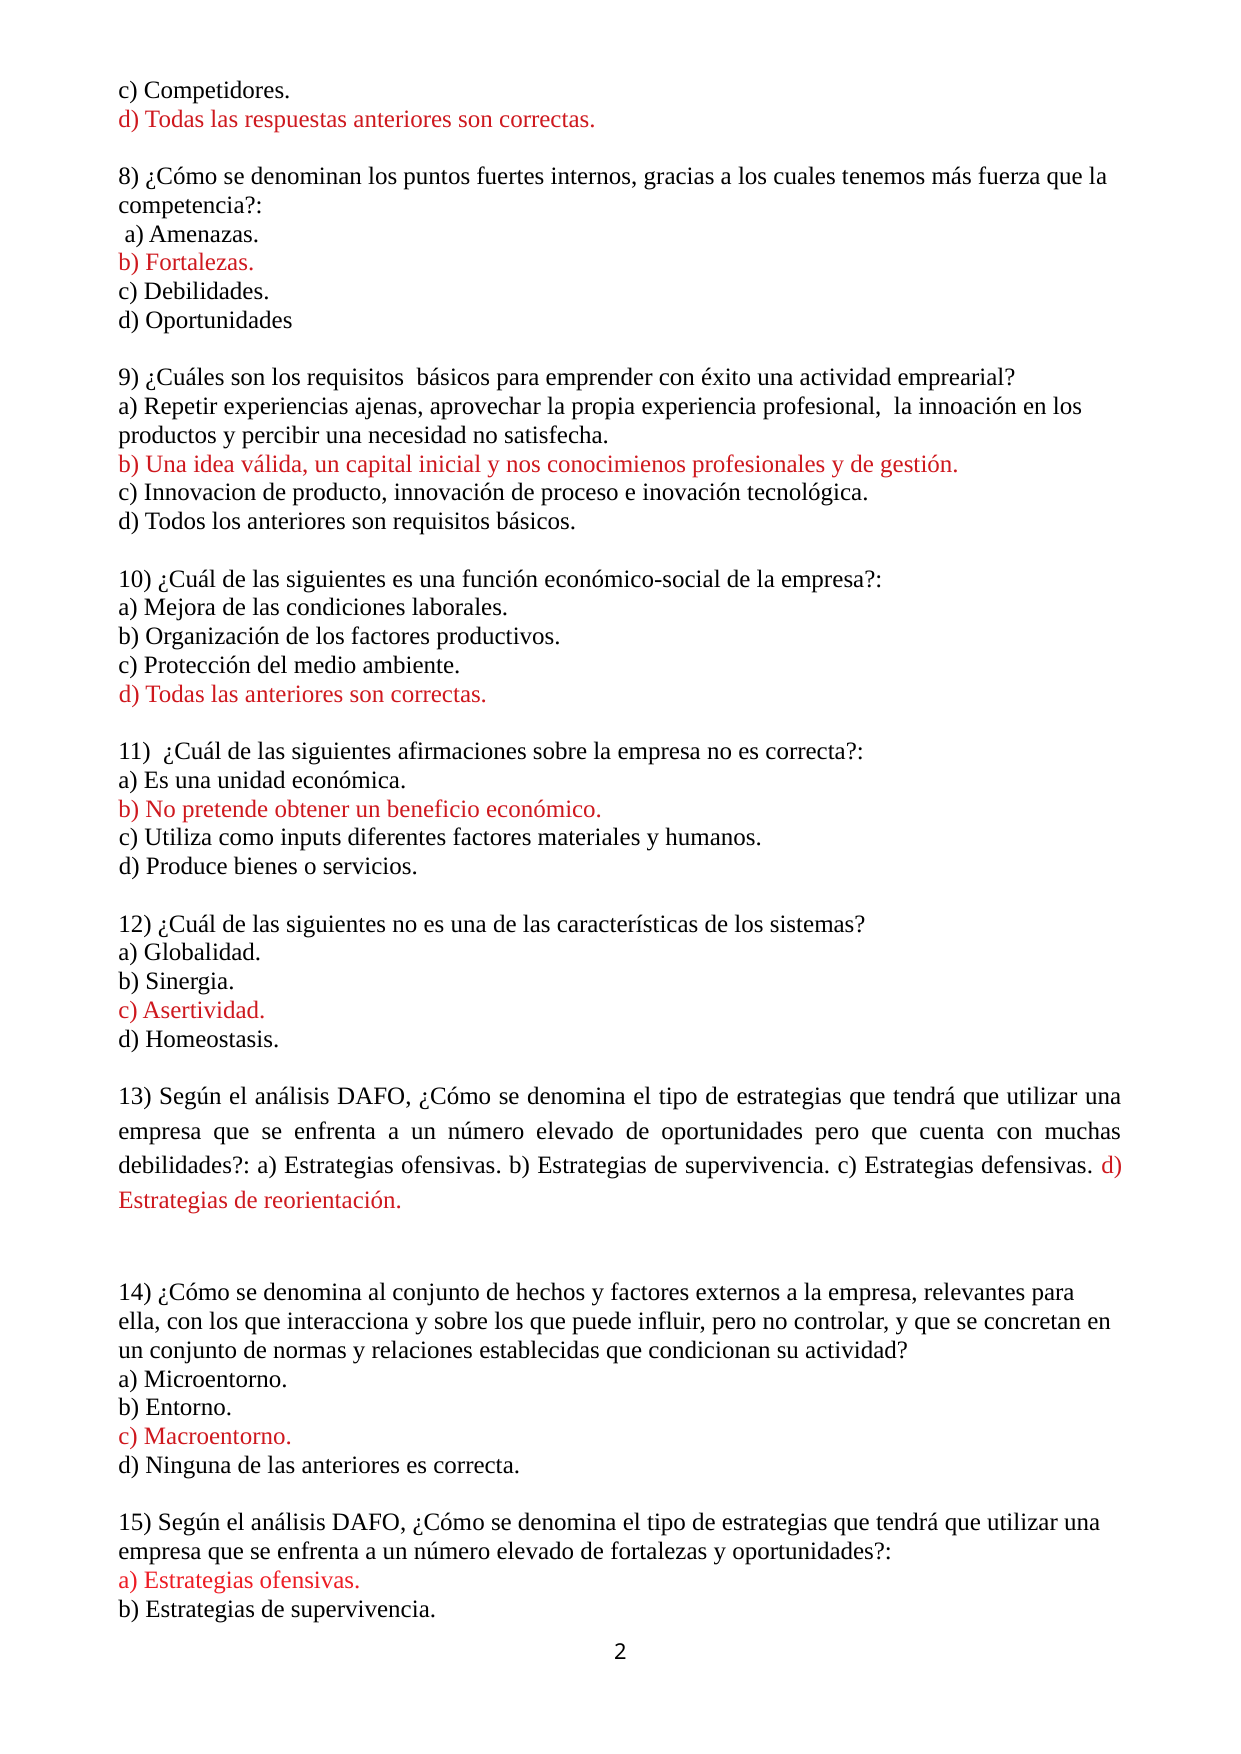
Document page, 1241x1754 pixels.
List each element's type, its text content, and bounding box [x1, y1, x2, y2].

text 9) ¿Cuáles son los requisitos básicos para emprender con éxito una actividad emprearial? [118, 362, 1122, 391]
text b) Una idea válida, un capital inicial y nos conocimienos profesionales y de gestión. [118, 449, 1122, 477]
text b) Sinergia. [118, 966, 1122, 995]
text d) Homeostasis. [118, 1024, 1122, 1052]
text c) Utiliza como inputs diferentes factores materiales y humanos. [112, 822, 1122, 851]
text 13) Según el análisis DAFO, ¿Cómo se denomina el tipo de estrategias que tendrá que utilizar una empresa que se enfrenta a un número elevado de oportunidades pero que cuenta con muchas debilidades?: a) Estrategias ofensivas. b) Estrategias de supervivencia. c) Estrategias defensivas. d) Estrategias de reorientación. [118, 1081, 1122, 1213]
text c) Protección del medio ambiente. [118, 650, 1122, 679]
text c) Asertividad. [118, 995, 1122, 1024]
text c) Macroentorno. [118, 1421, 1122, 1450]
text a) Repetir experiencias ajenas, aprovechar la propia experiencia profesional, la innoación en los productos y percibir una necesidad no satisfecha. [118, 391, 1122, 449]
text a) Amenazas. [118, 219, 1122, 247]
text a) Globalidad. [118, 937, 1122, 966]
text d) Produce bienes o servicios. [112, 851, 1122, 880]
text a) Microentorno. [118, 1364, 1122, 1392]
text 8) ¿Cómo se denominan los puntos fuertes internos, gracias a los cuales tenemos más fuerza que la competencia?: [118, 161, 1122, 219]
text 10) ¿Cuál de las siguientes es una función económico-social de la empresa?: [118, 564, 1122, 592]
text a) Estrategias ofensivas. [118, 1565, 1122, 1594]
text b) Estrategias de supervivencia. [118, 1594, 1122, 1622]
text d) Ninguna de las anteriores es correcta. [118, 1450, 1122, 1479]
text c) Competidores. [118, 75, 1122, 104]
text 15) Según el análisis DAFO, ¿Cómo se denomina el tipo de estrategias que tendrá que utilizar una empresa que se enfrenta a un número elevado de fortalezas y oportunidades?: [118, 1507, 1122, 1565]
text b) No pretende obtener un beneficio económico. [118, 794, 1122, 822]
text b) Organización de los factores productivos. [118, 621, 1122, 650]
text 14) ¿Cómo se denomina al conjunto de hechos y factores externos a la empresa, relevantes para ella, con los que interacciona y sobre los que puede influir, pero no controlar, y que se concretan en un conjunto de normas y relaciones establecidas que condicionan su actividad? [118, 1277, 1122, 1364]
text a) Es una unidad económica. [118, 765, 1122, 794]
text b) Fortalezas. [118, 247, 1122, 276]
text d) Oportunidades [118, 305, 1122, 334]
text b) Entorno. [118, 1392, 1122, 1421]
text d) Todas las anteriores son correctas. [112, 679, 1122, 707]
text d) Todas las respuestas anteriores son correctas. [118, 104, 1122, 132]
text 11) ¿Cuál de las siguientes afirmaciones sobre la empresa no es correcta?: [118, 736, 1122, 765]
text d) Todos los anteriores son requisitos básicos. [118, 506, 1122, 535]
text c) Debilidades. [118, 276, 1122, 305]
text 12) ¿Cuál de las siguientes no es una de las características de los sistemas? [118, 909, 1122, 937]
text a) Mejora de las condiciones laborales. [118, 592, 1122, 621]
text c) Innovacion de producto, innovación de proceso e inovación tecnológica. [118, 477, 1122, 506]
